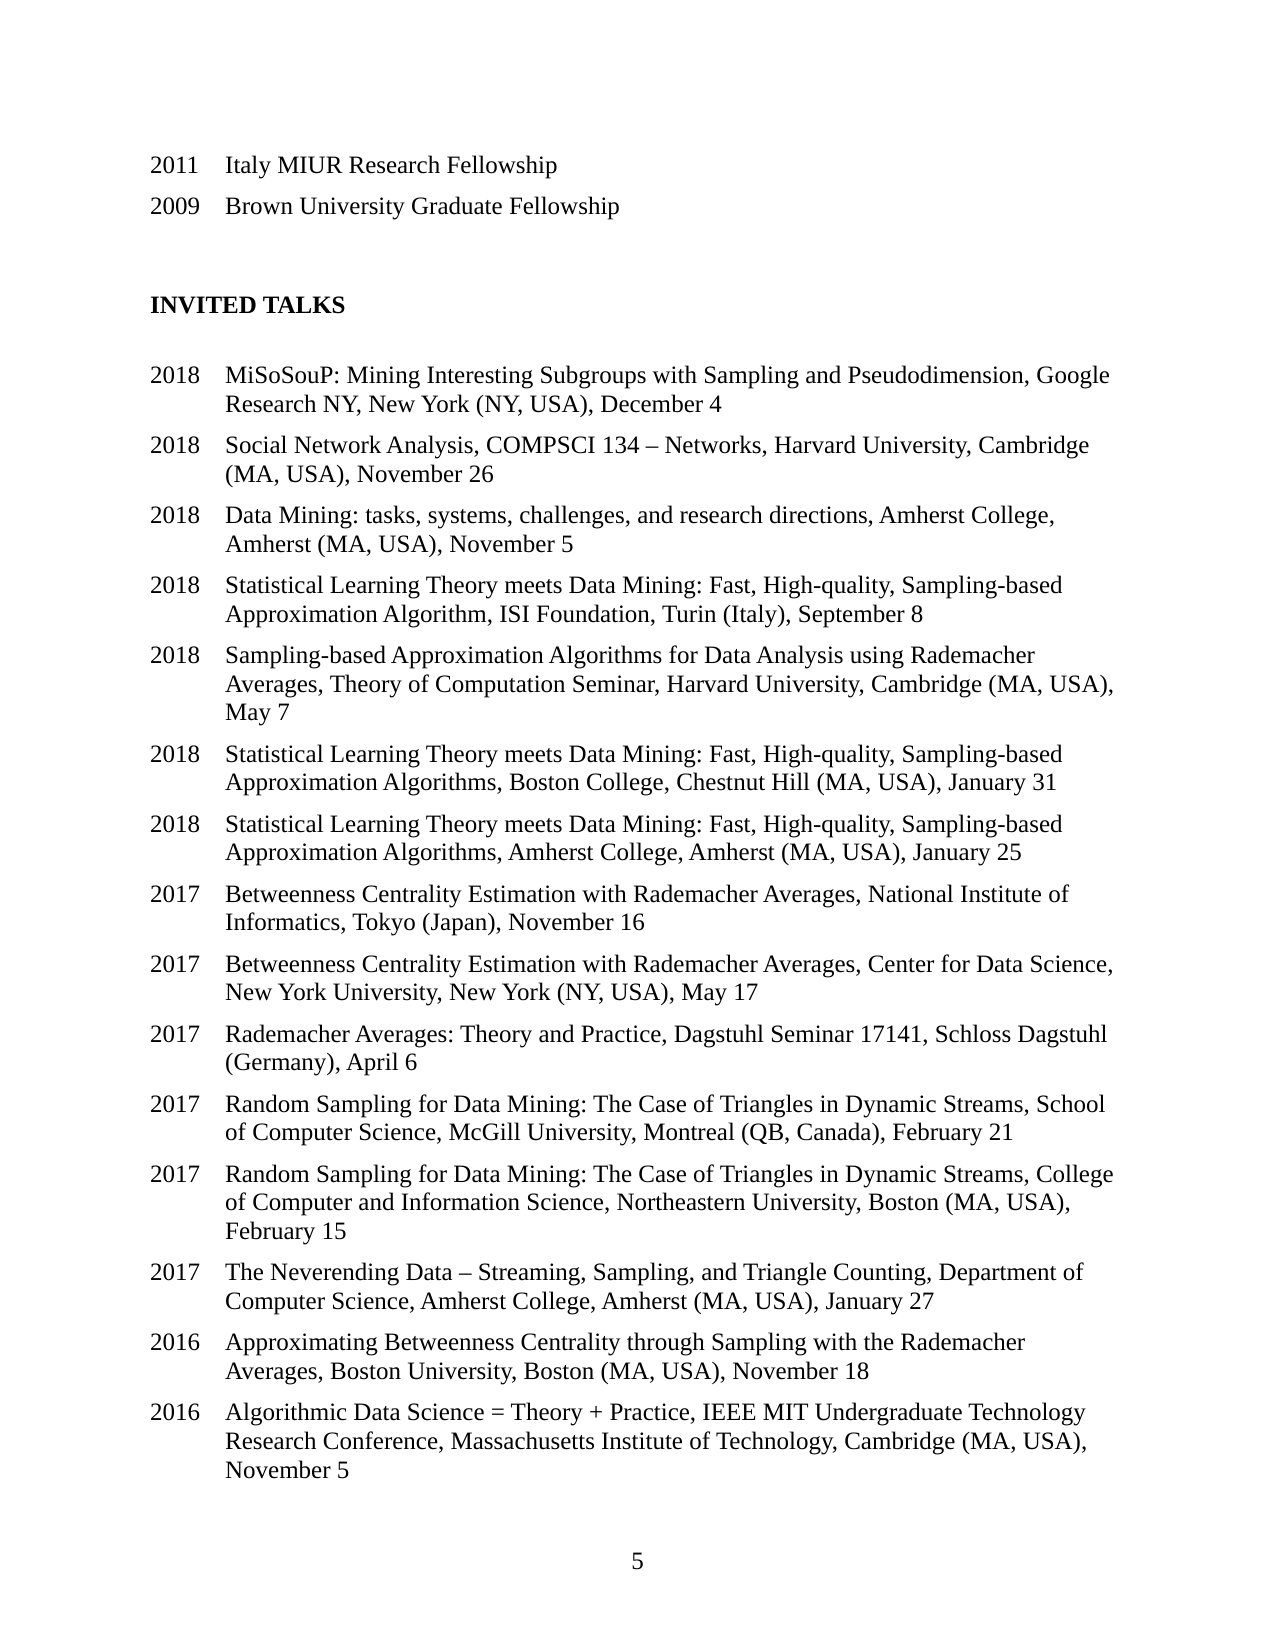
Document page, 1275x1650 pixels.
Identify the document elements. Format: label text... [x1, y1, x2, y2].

text 2017 Rademacher Averages: Theory and Practice, Dagstuhl Seminar 17141, Schloss Dagstuhl (Germany), April 6 [150, 1019, 1125, 1076]
text 2017 Random Sampling for Data Mining: The Case of Triangles in Dynamic Streams, School of Computer Science, McGill University, Montreal (QB, Canada), February 21 [150, 1089, 1125, 1146]
text 2018 MiSoSouP: Mining Interesting Subgroups with Sampling and Pseudodimension, Google Research NY, New York (NY, USA), December 4 [150, 360, 1125, 417]
text 2018 Statistical Learning Theory meets Data Mining: Fast, High-quality, Sampling-based Approximation Algorithms, Amherst College, Amherst (MA, USA), January 25 [150, 809, 1125, 866]
text 2017 Betweenness Centrality Estimation with Rademacher Averages, Center for Data Science, New York University, New York (NY, USA), May 17 [150, 949, 1125, 1006]
text 2018 Social Network Analysis, COMPSCI 134 – Networks, Harvard University, Cambridge (MA, USA), November 26 [150, 430, 1125, 487]
text 2016 Approximating Betweenness Centrality through Sampling with the Rademacher Averages, Boston University, Boston (MA, USA), November 18 [150, 1327, 1125, 1385]
text 2011 Italy MIUR Research Fellowship [150, 150, 1125, 179]
text 2016 Algorithmic Data Science = Theory + Practice, IEEE MIT Undergraduate Technology Research Conference, Massachusetts Institute of Technology, Cambridge (MA, USA), November 5 [150, 1397, 1125, 1484]
text INVITED TALKS [150, 290, 1125, 319]
text 2017 Random Sampling for Data Mining: The Case of Triangles in Dynamic Streams, College of Computer and Information Science, Northeastern University, Boston (MA, USA), February 15 [150, 1159, 1125, 1245]
text 2017 Betweenness Centrality Estimation with Rademacher Averages, National Institute of Informatics, Tokyo (Japan), November 16 [150, 879, 1125, 936]
text 2009 Brown University Graduate Fellowship [150, 191, 1125, 220]
text 2018 Data Mining: tasks, systems, challenges, and research directions, Amherst College, Amherst (MA, USA), November 5 [150, 500, 1125, 557]
text 2018 Statistical Learning Theory meets Data Mining: Fast, High-quality, Sampling-based Approximation Algorithms, Boston College, Chestnut Hill (MA, USA), January 31 [150, 739, 1125, 796]
text 2018 Sampling-based Approximation Algorithms for Data Analysis using Rademacher Averages, Theory of Computation Seminar, Harvard University, Cambridge (MA, USA), May 7 [150, 640, 1125, 726]
text 2018 Statistical Learning Theory meets Data Mining: Fast, High-quality, Sampling-based Approximation Algorithm, ISI Foundation, Turin (Italy), September 8 [150, 570, 1125, 627]
text 2017 The Neverending Data – Streaming, Sampling, and Triangle Counting, Department of Computer Science, Amherst College, Amherst (MA, USA), January 27 [150, 1257, 1125, 1315]
